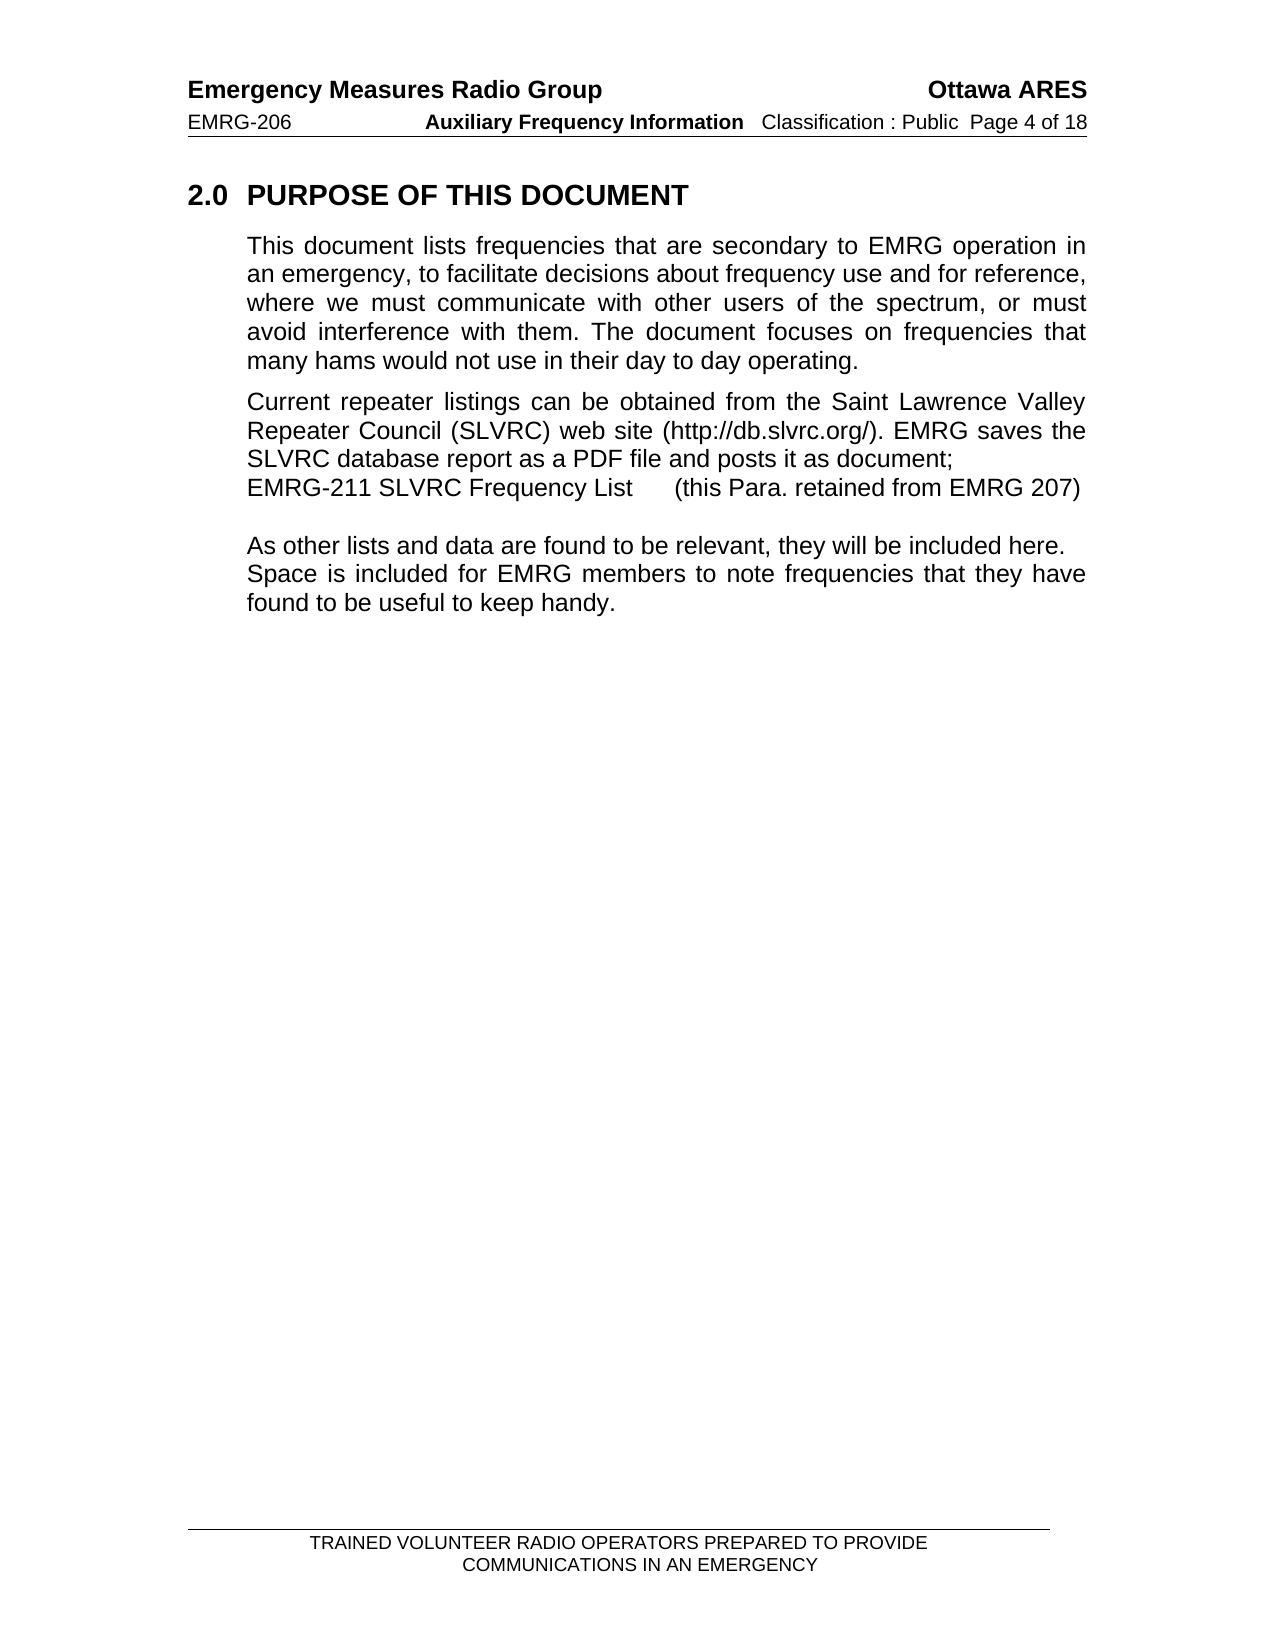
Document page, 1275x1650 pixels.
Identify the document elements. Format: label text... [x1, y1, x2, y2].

text EMRG-211 SLVRC Frequency List (this Para. retained from EMRG 207) [247, 473, 1087, 502]
text This document lists frequencies that are secondary to EMRG operation in an emergency, to facilitate decisions about frequency use and for reference, where we must communicate with other users of the spectrum, or must avoid interference with them. The document focuses on frequencies that many hams would not use in their day to day operating. [247, 231, 1087, 374]
text As other lists and data are found to be relevant, they will be included here. [247, 531, 1087, 559]
text Current repeater listings can be obtained from the Saint Lawrence Valley Repeater Council (SLVRC) web site (http://db.slvrc.org/). EMRG saves the SLVRC database report as a PDF file and posts it as document; [247, 387, 1087, 473]
subtitle PURPOSE OF THIS DOCUMENT [187, 178, 1087, 212]
text Space is included for EMRG members to note frequencies that they have found to be useful to keep handy. [247, 559, 1087, 617]
